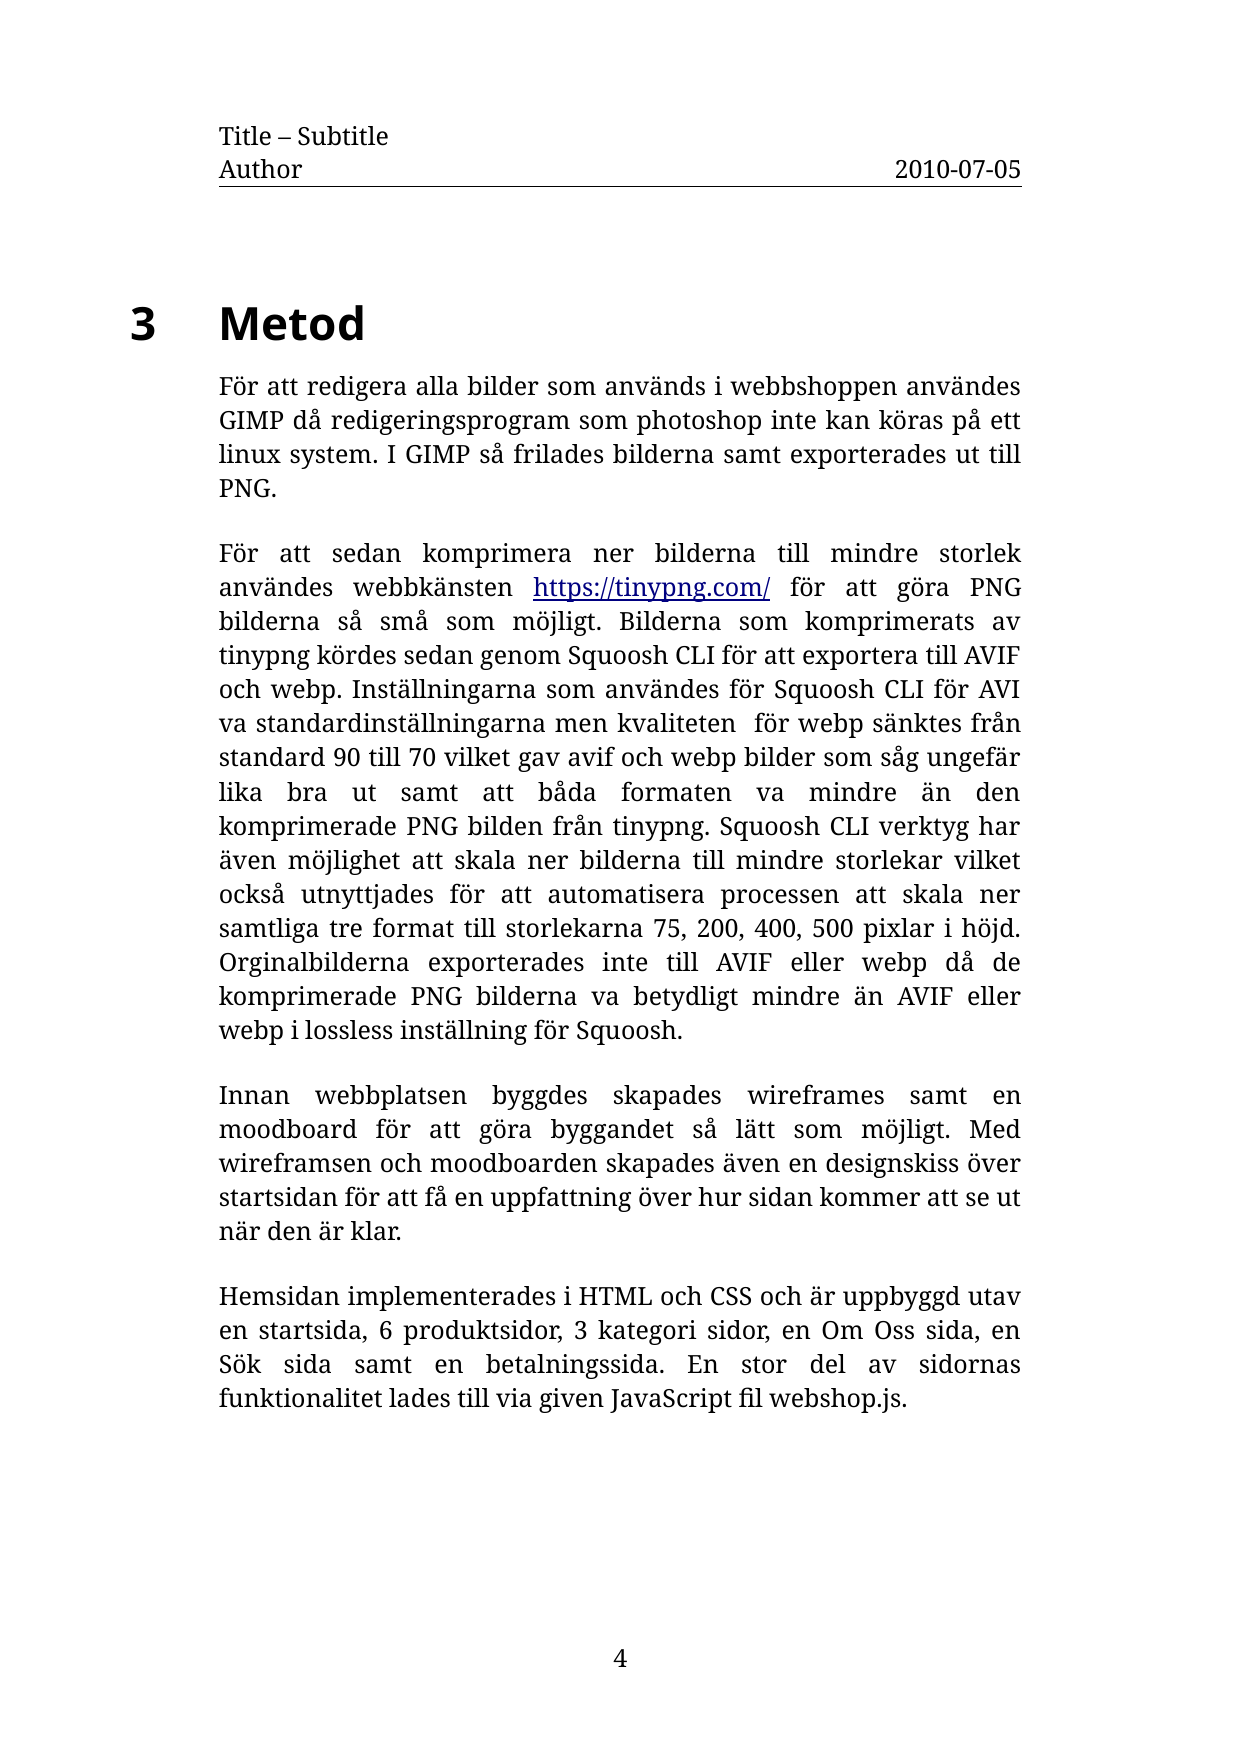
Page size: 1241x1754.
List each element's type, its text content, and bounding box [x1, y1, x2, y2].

text För att redigera alla bilder som används i webbshoppen användes GIMP då redigeringsprogram som photoshop inte kan köras på ett linux system. I GIMP så frilades bilderna samt exporterades ut till PNG. [218, 369, 1022, 505]
text Innan webbplatsen byggdes skapades wireframes samt en moodboard för att göra byggandet så lätt som möjligt. Med wireframsen och moodboarden skapades även en designskiss över startsidan för att få en uppfattning över hur sidan kommer att se ut när den är klar. [218, 1077, 1022, 1248]
subtitle Metod [130, 291, 1022, 353]
text För att sedan komprimera ner bilderna till mindre storlek användes webbkänsten https://tinypng.com/ för att göra PNG bilderna så små som möjligt. Bilderna som komprimerats av tinypng kördes sedan genom Squoosh CLI för att exportera till AVIF och webp. Inställningarna som användes för Squoosh CLI för AVI va standardinställningarna men kvaliteten för webp sänktes från standard 90 till 70 vilket gav avif och webp bilder som såg ungefär lika bra ut samt att båda formaten va mindre än den komprimerade PNG bilden från tinypng. Squoosh CLI verktyg har även möjlighet att skala ner bilderna till mindre storlekar vilket också utnyttjades för att automatisera processen att skala ner samtliga tre format till storlekarna 75, 200, 400, 500 pixlar i höjd. Orginalbilderna exporterades inte till AVIF eller webp då de komprimerade PNG bilderna va betydligt mindre än AVIF eller webp i lossless inställning för Squoosh. [218, 536, 1022, 1047]
text Hemsidan implementerades i HTML och CSS och är uppbyggd utav en startsida, 6 produktsidor, 3 kategori sidor, en Om Oss sida, en Sök sida samt en betalningssida. En stor del av sidornas funktionalitet lades till via given JavaScript fil webshop.js. [218, 1278, 1022, 1415]
